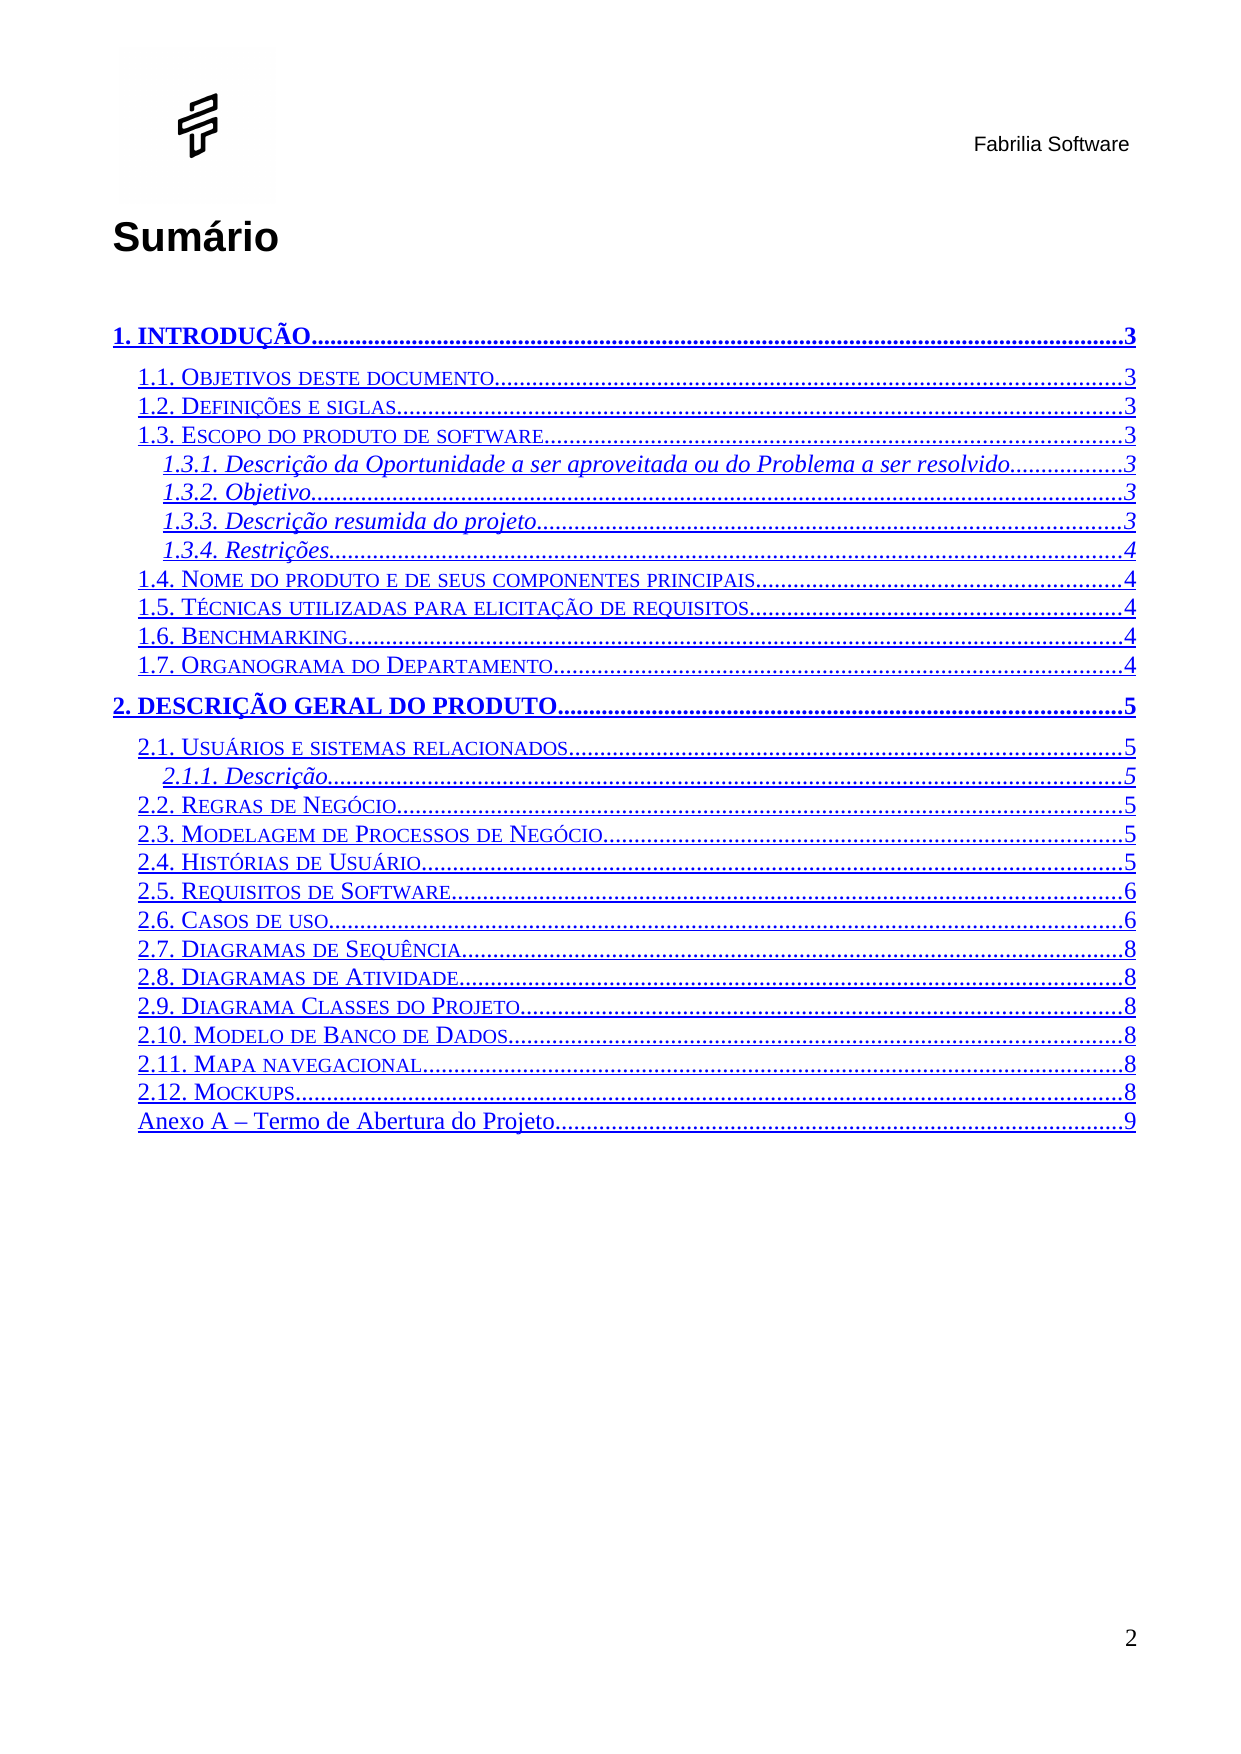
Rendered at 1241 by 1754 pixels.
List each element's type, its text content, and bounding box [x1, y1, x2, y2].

text 2.6. Casos de uso 6 [137, 905, 1137, 934]
text Anexo A – Termo de Abertura do Projeto 9 [137, 1106, 1137, 1135]
text 1.3. Escopo do produto de software 3 [137, 420, 1137, 449]
text 1.4. Nome do produto e de seus componentes principais 4 [137, 564, 1137, 592]
text 2.10. Modelo de Banco de Dados 8 [137, 1020, 1137, 1049]
text 2.5. Requisitos de Software 6 [137, 876, 1137, 905]
text 1.3.4. Restrições 4 [162, 535, 1137, 564]
text 2.1.1. Descrição 5 [162, 761, 1137, 790]
text 2.11. Mapa navegacional 8 [137, 1049, 1137, 1077]
text 2.1. Usuários e sistemas relacionados 5 [137, 732, 1137, 761]
text 1. INTRODUÇÃO 3 [112, 321, 1137, 350]
text 1.1. Objetivos deste documento 3 [137, 362, 1137, 391]
text 1.7. Organograma do Departamento 4 [137, 650, 1137, 679]
text 2.8. Diagramas de Atividade 8 [137, 962, 1137, 991]
text 2. Descrição geral do produto 5 [112, 691, 1137, 720]
text 2.2. Regras de Negócio 5 [137, 790, 1137, 819]
text 2.3. Modelagem de Processos de Negócio 5 [137, 819, 1137, 847]
text 1.5. Técnicas utilizadas para elicitação de requisitos 4 [137, 592, 1137, 621]
text 2.12. Mockups 8 [137, 1077, 1137, 1106]
text 1.2. Definições e siglas 3 [137, 391, 1137, 420]
picture [119, 47, 276, 204]
text 1.3.1. Descrição da Oportunidade a ser aproveitada ou do Problema a ser resolvido 3 [162, 449, 1137, 477]
text 1.3.2. Objetivo 3 [162, 477, 1137, 506]
text 1.3.3. Descrição resumida do projeto 3 [162, 506, 1137, 535]
text Sumário [112, 213, 1137, 261]
text 2.7. Diagramas de Sequência 8 [137, 934, 1137, 962]
text 2.4. Histórias de Usuário 5 [137, 847, 1137, 876]
text 1.6. Benchmarking 4 [137, 621, 1137, 650]
text 2.9. Diagrama Classes do Projeto 8 [137, 991, 1137, 1020]
